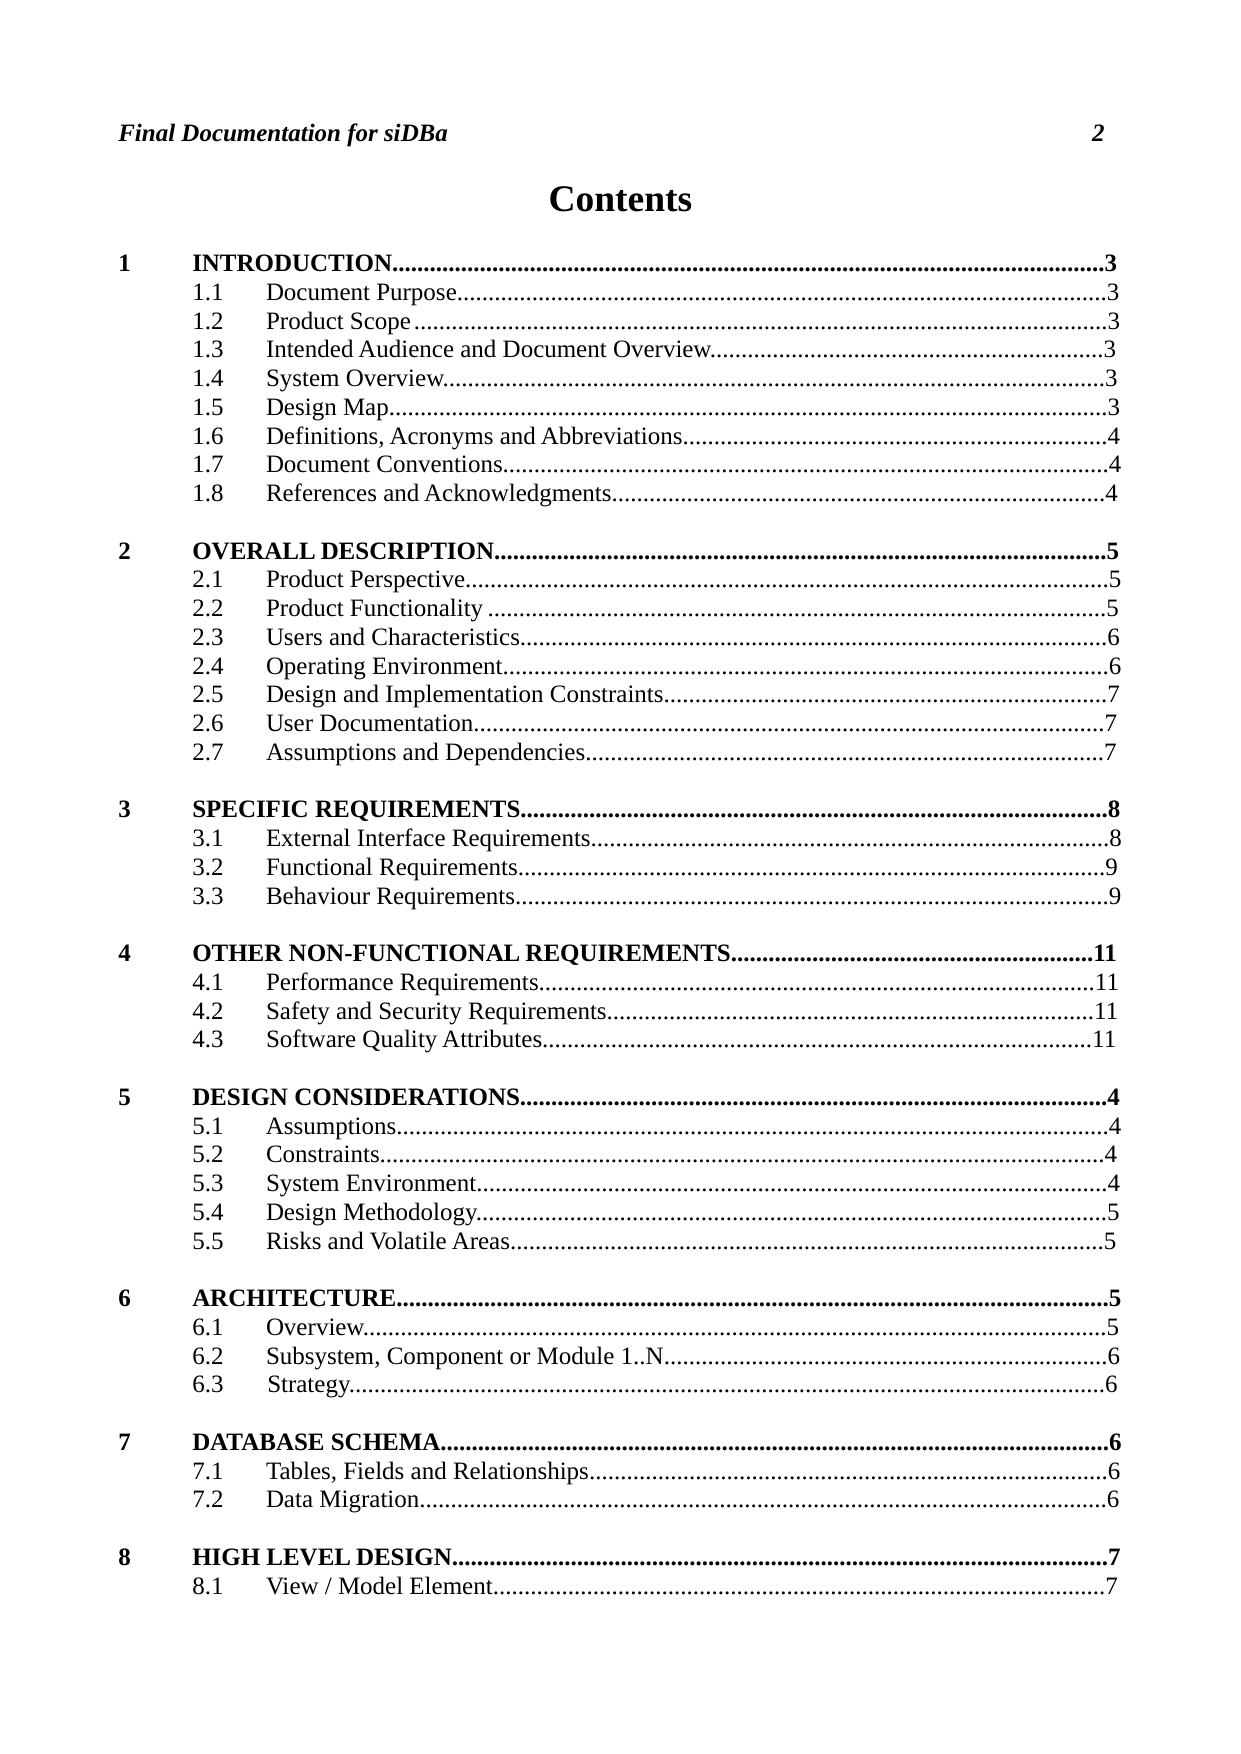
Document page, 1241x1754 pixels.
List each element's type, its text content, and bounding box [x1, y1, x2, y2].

text 1.7 Document Conventions.................................................................................................4 [192, 449, 1122, 478]
text 2.3 Users and Characteristics..............................................................................................6 [192, 622, 1122, 651]
text 7 DATABASE SCHEMA...........................................................................................................6 [118, 1427, 1122, 1456]
text 5.3 System Environment.....................................................................................................4 [192, 1168, 1122, 1197]
text 1.4 System Overview..........................................................................................................3 [192, 363, 1122, 392]
text 5.2 Constraints....................................................................................................................4 [192, 1139, 1122, 1168]
text 3 SPECIFIC REQUIREMENTS..............................................................................................8 [118, 794, 1122, 823]
text 7.2 Data Migration..............................................................................................................6 [192, 1484, 1122, 1513]
text Contents [118, 176, 1122, 219]
text 2.1 Product Perspective.......................................................................................................5 [192, 564, 1122, 593]
text 1.8 References and Acknowledgments...............................................................................4 [192, 478, 1122, 507]
text 6 ARCHITECTURE..................................................................................................................5 [118, 1283, 1122, 1312]
text 6.3 Strategy.........................................................................................................................6 [192, 1369, 1122, 1398]
text 2.4 Operating Environment.................................................................................................6 [192, 651, 1122, 679]
text 3.3 Behaviour Requirements...............................................................................................9 [192, 881, 1122, 909]
text 7.1 Tables, Fields and Relationships...................................................................................6 [192, 1456, 1122, 1484]
text 2.6 User Documentation.....................................................................................................7 [192, 708, 1122, 737]
text 1.3 Intended Audience and Document Overview...............................................................3 [192, 334, 1122, 363]
text 5.4 Design Methodology.....................................................................................................5 [192, 1197, 1122, 1226]
text 4.1 Performance Requirements.........................................................................................11 [192, 967, 1122, 996]
text 2 OVERALL DESCRIPTION..................................................................................................5 [118, 536, 1122, 564]
text 1.5 Design Map...................................................................................................................3 [192, 392, 1122, 421]
text 1.2 Product Scope ...............................................................................................................3 [192, 306, 1122, 334]
text 8 HIGH LEVEL DESIGN.........................................................................................................7 [118, 1542, 1122, 1571]
text 5.5 Risks and Volatile Areas...............................................................................................5 [192, 1226, 1122, 1254]
text 8.1 View / Model Element..................................................................................................7 [192, 1571, 1122, 1599]
text 3.1 External Interface Requirements...................................................................................8 [192, 823, 1122, 852]
text 2.2 Product Functionality ...................................................................................................5 [192, 593, 1122, 622]
text 4.2 Safety and Security Requirements..............................................................................11 [192, 996, 1122, 1024]
text 1.6 Definitions, Acronyms and Abbreviations....................................................................4 [192, 421, 1122, 449]
text 1 INTRODUCTION..................................................................................................................3 [118, 248, 1122, 277]
text 2.5 Design and Implementation Constraints.......................................................................7 [192, 679, 1122, 708]
text 3.2 Functional Requirements..............................................................................................9 [192, 852, 1122, 881]
text 2.7 Assumptions and Dependencies...................................................................................7 [192, 737, 1122, 766]
text 4.3 Software Quality Attributes........................................................................................11 [192, 1024, 1122, 1053]
text 6.1 Overview.......................................................................................................................5 [192, 1312, 1122, 1341]
text 4 OTHER NON-FUNCTIONAL REQUIREMENTS..........................................................11 [118, 938, 1122, 967]
text 5 DESIGN CONSIDERATIONS..............................................................................................4 [118, 1082, 1122, 1111]
text 1.1 Document Purpose........................................................................................................3 [192, 277, 1122, 306]
text 5.1 Assumptions..................................................................................................................4 [192, 1111, 1122, 1139]
text 6.2 Subsystem, Component or Module 1..N.......................................................................6 [192, 1341, 1122, 1369]
